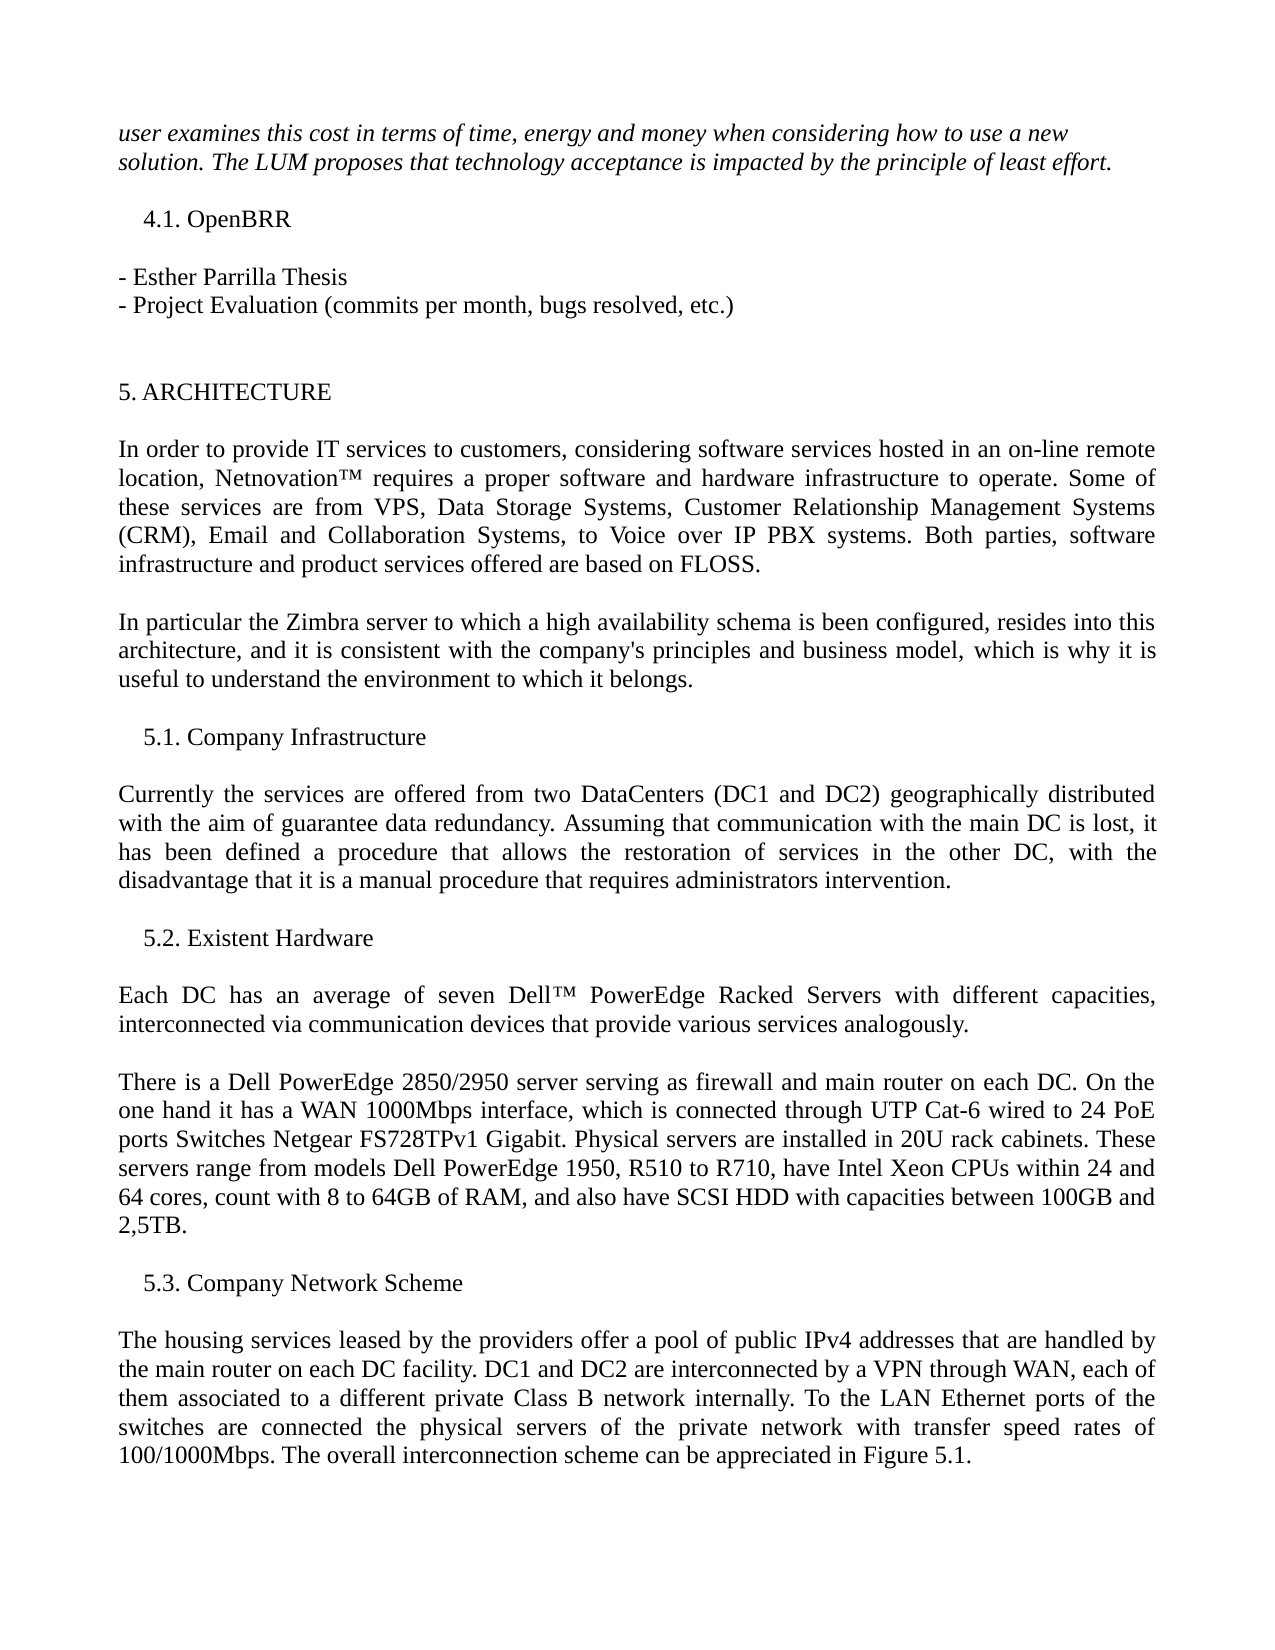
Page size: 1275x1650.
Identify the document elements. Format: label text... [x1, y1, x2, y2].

text There is a Dell PowerEdge 2850/2950 server serving as firewall and main router on each DC. On the one hand it has a WAN 1000Mbps interface, which is connected through UTP Cat-6 wired to 24 PoE ports Switches Netgear FS728TPv1 Gigabit. Physical servers are installed in 20U rack cabinets. These servers range from models Dell PowerEdge 1950, R510 to R710, have Intel Xeon CPUs within 24 and 64 cores, count with 8 to 64GB of RAM, and also have SCSI HDD with capacities between 100GB and 2,5TB. [118, 1067, 1157, 1239]
text 5.1. Company Infrastructure [118, 722, 1157, 751]
text Each DC has an average of seven Dell™ PowerEdge Racked Servers with different capacities, interconnected via communication devices that provide various services analogously. [118, 981, 1157, 1038]
text In particular the Zimbra server to which a high availability schema is been configured, resides into this architecture, and it is consistent with the company's principles and business model, which is why it is useful to understand the environment to which it belongs. [118, 607, 1157, 693]
text 5.2. Existent Hardware [118, 923, 1157, 952]
text Currently the services are offered from two DataCenters (DC1 and DC2) geographically distributed with the aim of guarantee data redundancy. Assuming that communication with the main DC is lost, it has been defined a procedure that allows the restoration of services in the other DC, with the disadvantage that it is a manual procedure that requires administrators intervention. [118, 779, 1157, 894]
text 5. ARCHITECTURE [118, 377, 1157, 406]
text - Esther Parrilla Thesis [118, 262, 1157, 291]
text - Project Evaluation (commits per month, bugs resolved, etc.) [118, 291, 1157, 319]
text 5.3. Company Network Scheme [118, 1268, 1157, 1297]
text In order to provide IT services to customers, considering software services hosted in an on-line remote location, Netnovation™ requires a proper software and hardware infrastructure to operate. Some of these services are from VPS, Data Storage Systems, Customer Relationship Management Systems (CRM), Email and Collaboration Systems, to Voice over IP PBX systems. Both parties, software infrastructure and product services offered are based on FLOSS. [118, 434, 1157, 578]
text The housing services leased by the providers offer a pool of public IPv4 addresses that are handled by the main router on each DC facility. DC1 and DC2 are interconnected by a VPN through WAN, each of them associated to a different private Class B network internally. To the LAN Ethernet ports of the switches are connected the physical servers of the private network with transfer speed rates of 100/1000Mbps. The overall interconnection scheme can be appreciated in Figure 5.1. [118, 1326, 1157, 1469]
text 4.1. OpenBRR [118, 204, 1157, 233]
text user examines this cost in terms of time, energy and money when considering how to use a new solution. The LUM proposes that technology acceptance is impacted by the principle of least effort. [118, 118, 1157, 176]
